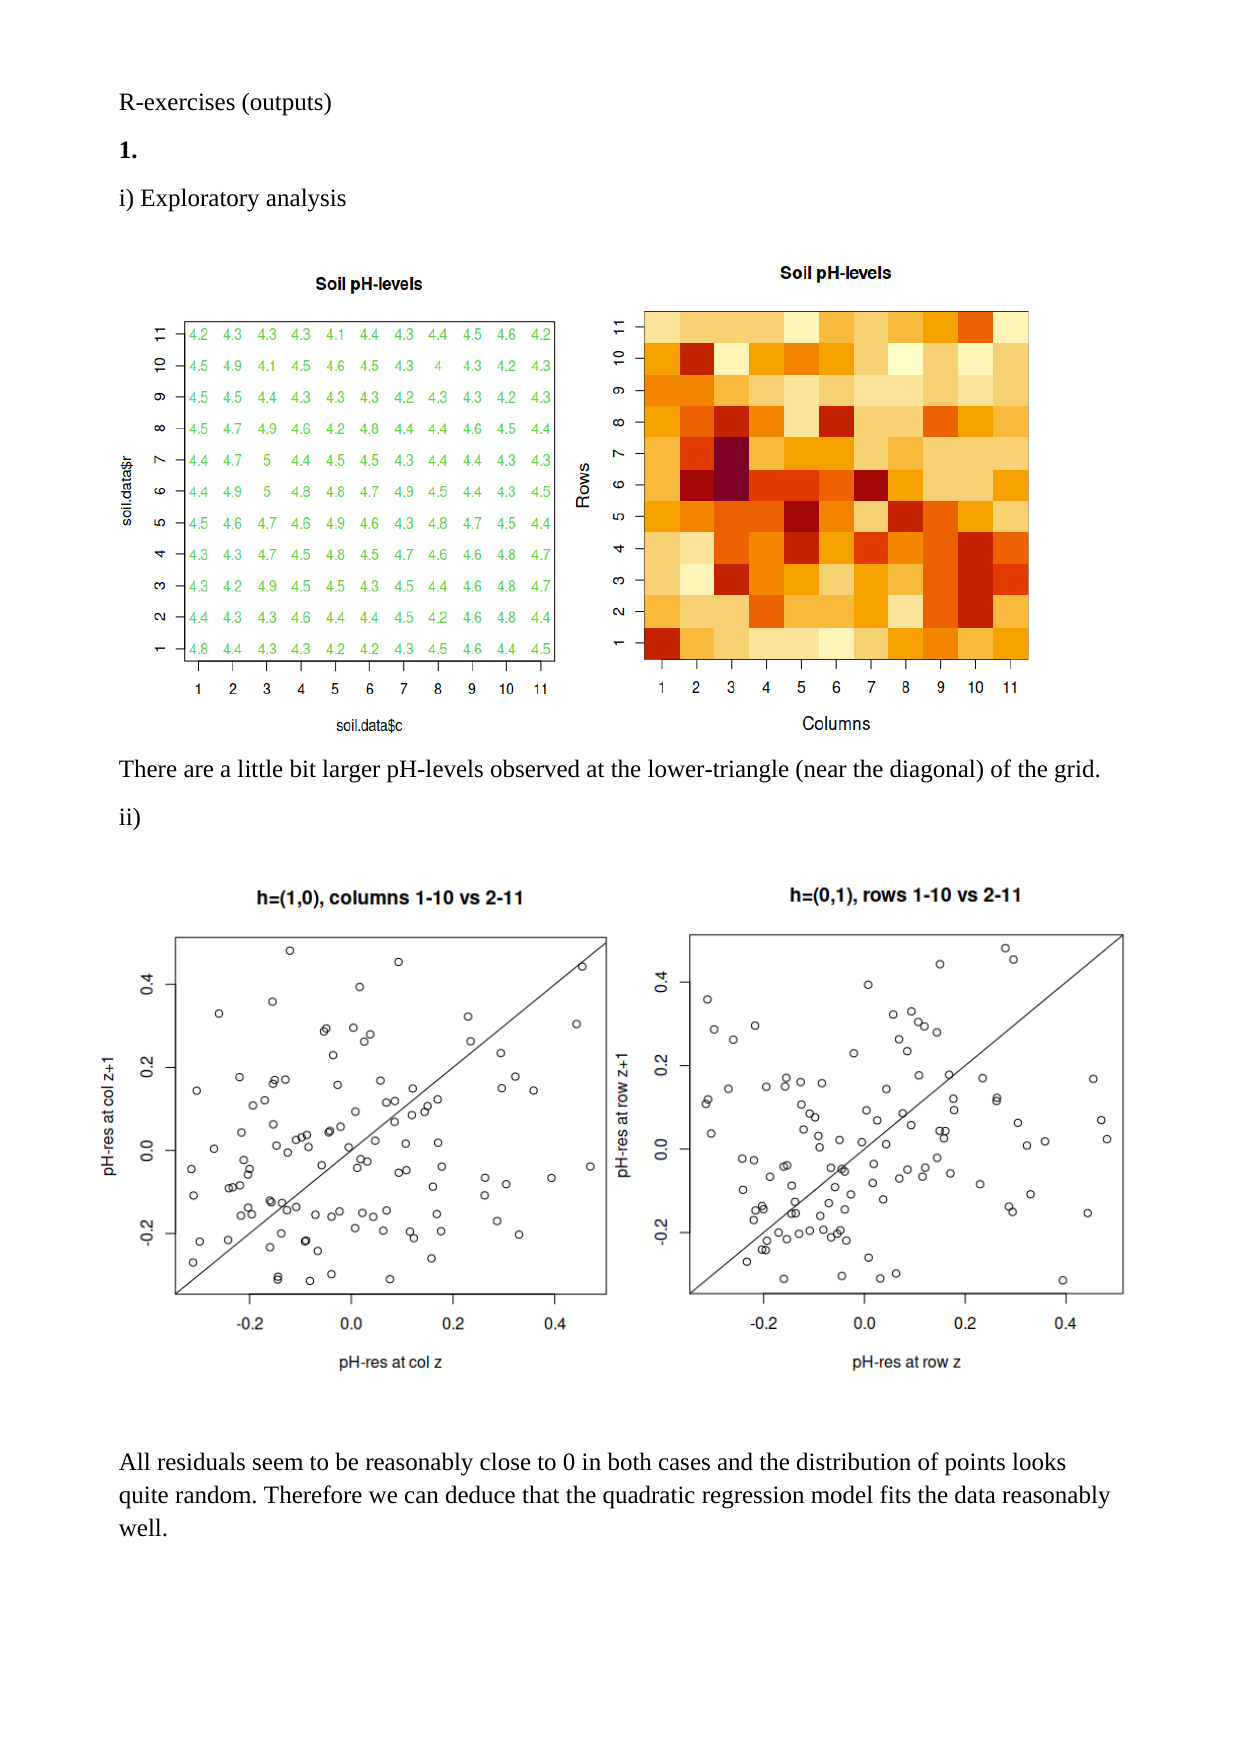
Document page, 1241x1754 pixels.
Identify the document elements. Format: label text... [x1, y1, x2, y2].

text 1. [119, 135, 1121, 164]
text All residuals seem to be reasonably close to 0 in both cases and the distribution of points looks quite random. Therefore we can deduce that the quadratic regression model fits the data reasonably well. [119, 1447, 1121, 1542]
picture [116, 234, 1064, 754]
picture [96, 855, 1164, 1393]
text R-exercises (outputs) [119, 87, 1121, 116]
text There are a little bit larger pH-levels observed at the lower-triangle (near the diagonal) of the grid. [119, 230, 1121, 783]
text i) Exploratory analysis [119, 183, 1121, 211]
text ii) [119, 802, 1121, 830]
